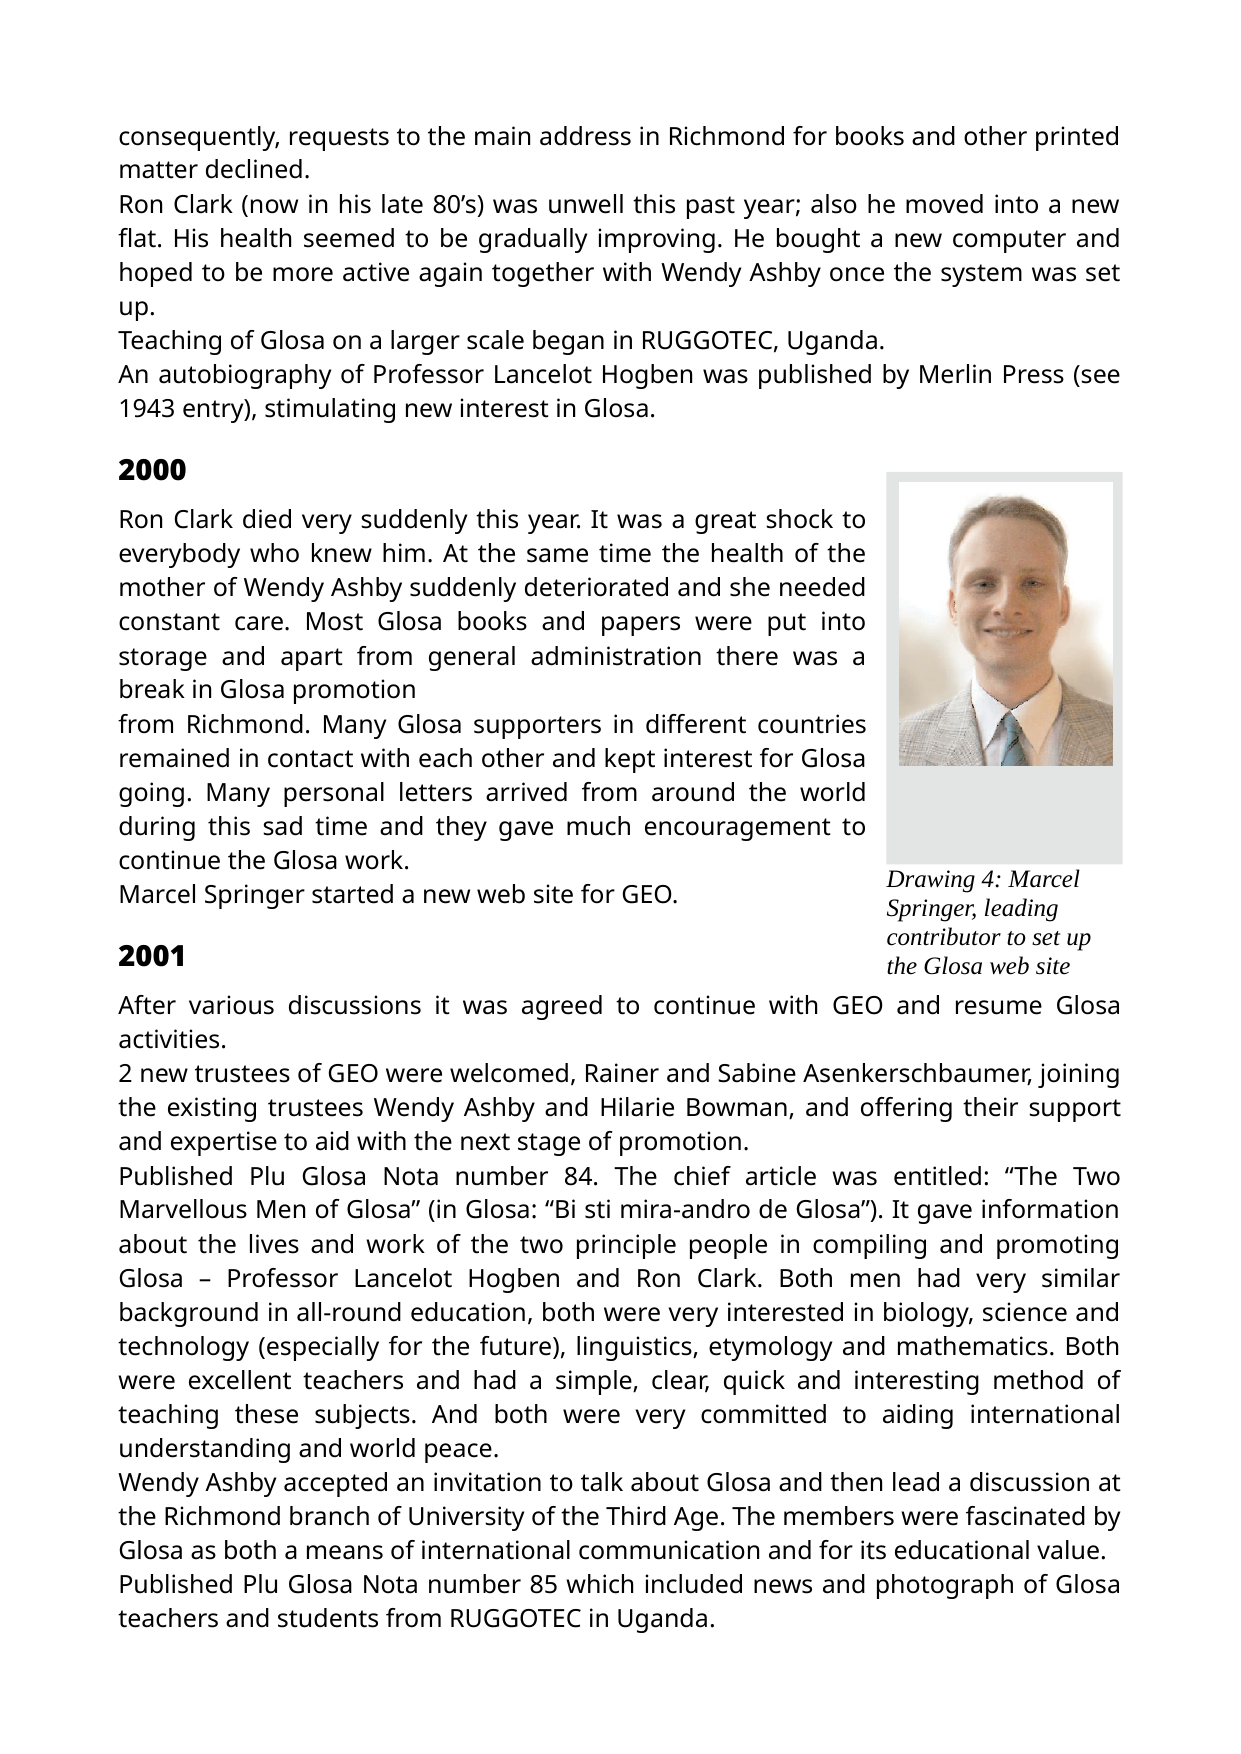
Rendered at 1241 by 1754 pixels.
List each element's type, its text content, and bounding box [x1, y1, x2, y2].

text 2 new trustees of GEO were welcomed, Rainer and Sabine Asenkerschbaumer, joining the existing trustees Wendy Ashby and Hilarie Bowman, and offering their support and expertise to aid with the next stage of promotion. [118, 1056, 1122, 1158]
subtitle 2001 [118, 936, 886, 975]
text consequently, requests to the main address in Richmond for books and other printed matter declined. [118, 118, 1122, 186]
text After various discussions it was agreed to continue with GEO and resume Glosa activities. [118, 988, 1122, 1056]
text Teaching of Glosa on a larger scale began in RUGGOTEC, Uganda. [118, 322, 1122, 357]
subtitle 2000 [118, 450, 1122, 489]
text Marcel Springer started a new web site for GEO. [118, 877, 886, 911]
text Wendy Ashby accepted an invitation to talk about Glosa and then lead a discussion at the Richmond branch of University of the Third Age. The members were fascinated by Glosa as both a means of international communication and for its educational value. [118, 1465, 1122, 1567]
text Published Plu Glosa Nota number 85 which included news and photograph of Glosa teachers and students from RUGGOTEC in Uganda. [118, 1567, 1122, 1635]
text Ron Clark died very suddenly this year. It was a great shock to everybody who knew him. At the same time the health of the mother of Wendy Ashby suddenly deteriorated and she needed constant care. Most Glosa books and papers were put into storage and apart from general administration there was a break in Glosa promotion [118, 502, 886, 706]
text Published Plu Glosa Nota number 84. The chief article was entitled: “The Two Marvellous Men of Glosa” (in Glosa: “Bi sti mira-andro de Glosa”). It gave information about the lives and work of the two principle people in compiling and promoting Glosa – Professor Lancelot Hogben and Ron Clark. Both men had very similar background in all-round education, both were very interested in biology, science and technology (especially for the future), linguistics, etymology and mathematics. Both were excellent teachers and had a simple, clear, quick and interesting method of teaching these subjects. And both were very committed to aiding international understanding and world peace. [118, 1158, 1122, 1465]
text Drawing 4: Marcel Springer, leading contributor to set up the Glosa web site [886, 865, 1123, 979]
text Ron Clark (now in his late 80’s) was unwell this past year; also he moved into a new flat. His health seemed to be gradually improving. He bought a new computer and hoped to be more active again together with Wendy Ashby once the system was set up. [118, 186, 1122, 322]
text An autobiography of Professor Lancelot Hogben was published by Merlin Press (see 1943 entry), stimulating new interest in Glosa. [118, 357, 1122, 425]
text from Richmond. Many Glosa supporters in different countries remained in contact with each other and kept interest for Glosa going. Many personal letters arrived from around the world during this sad time and they gave much encouragement to continue the Glosa work. [118, 706, 886, 877]
picture [899, 482, 1113, 766]
